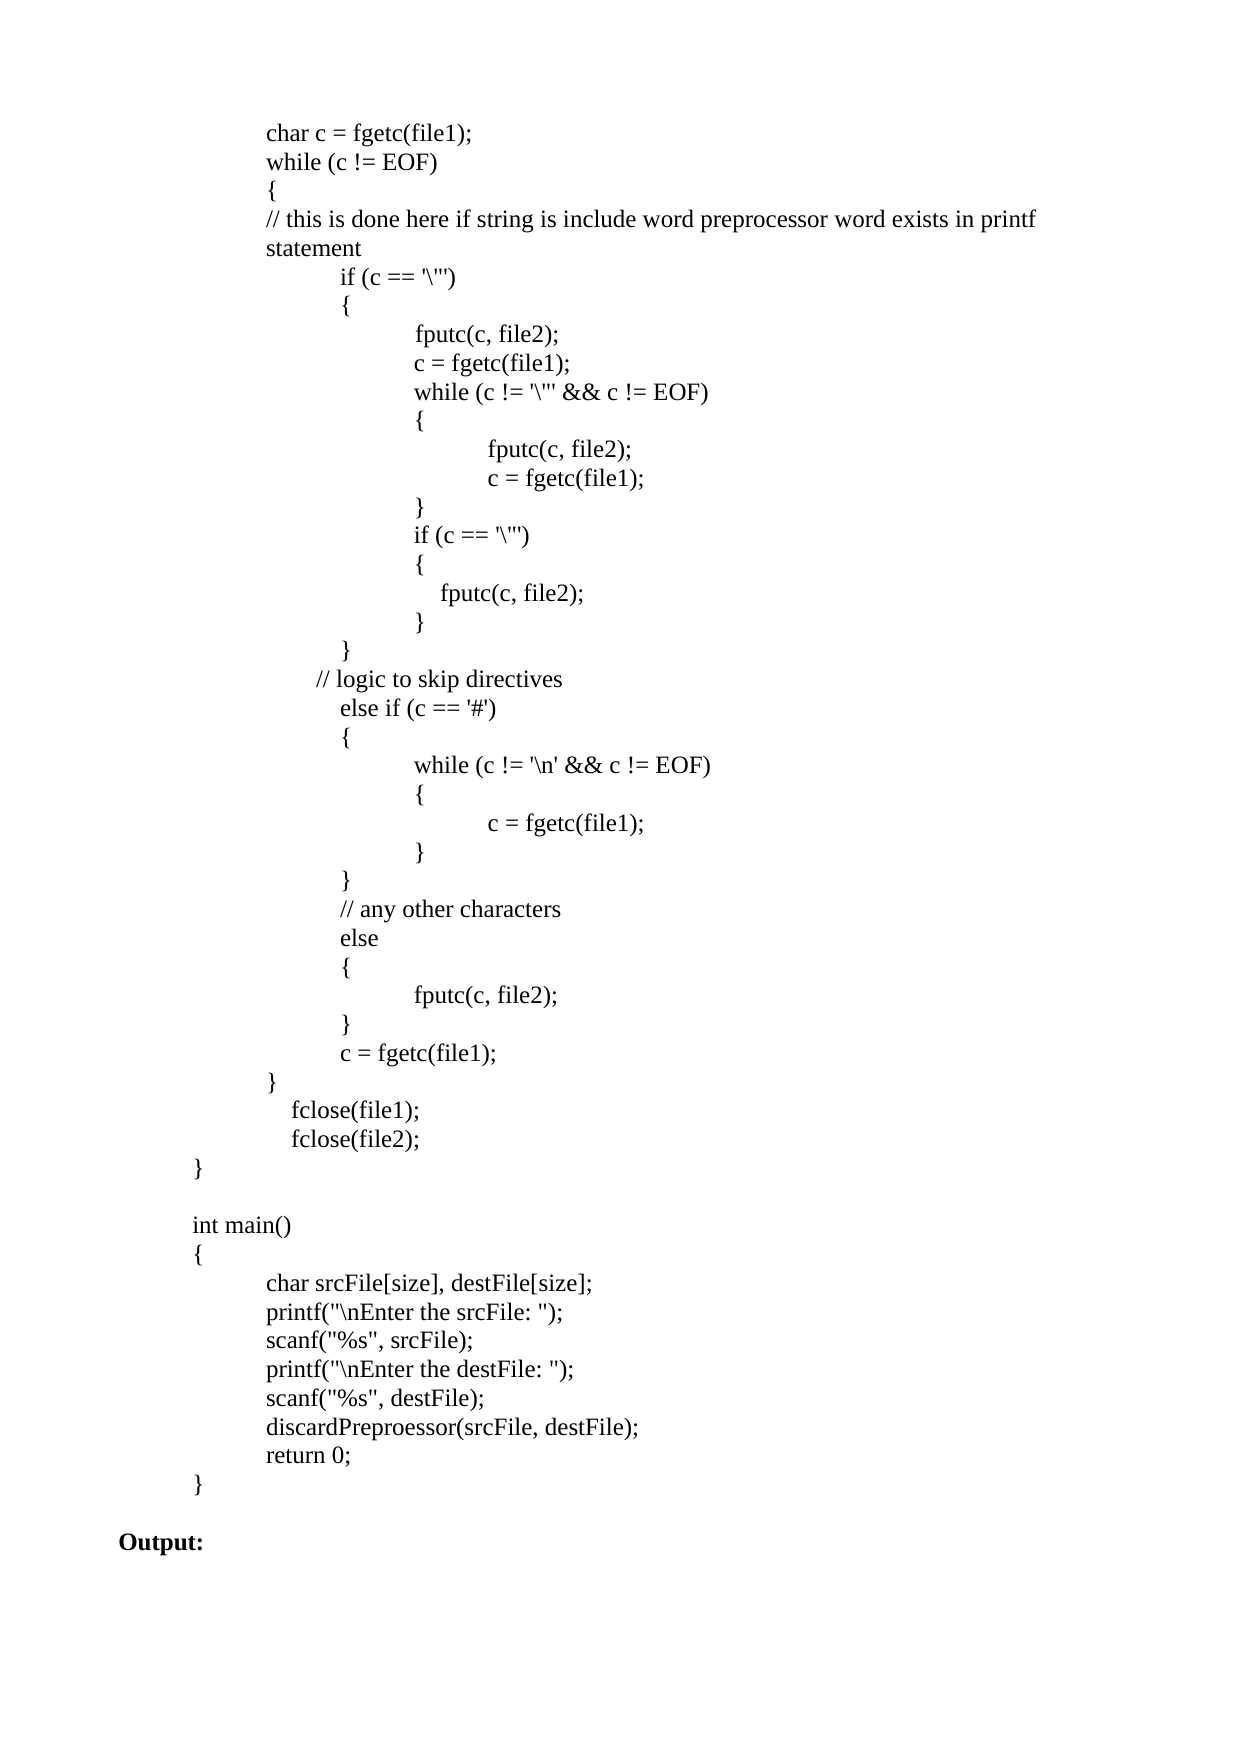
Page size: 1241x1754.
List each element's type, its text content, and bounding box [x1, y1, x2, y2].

text fputc(c, file2); [118, 319, 1122, 348]
text } [118, 1153, 1122, 1182]
text else if (c == '#') [118, 693, 1122, 722]
text } [118, 837, 1122, 866]
text while (c != EOF) [118, 147, 1122, 176]
text { [118, 176, 1122, 204]
text } [118, 492, 1122, 521]
text // this is done here if string is include word preprocessor word exists in printf [118, 204, 1122, 233]
text c = fgetc(file1); [118, 808, 1122, 837]
text c = fgetc(file1); [118, 463, 1122, 492]
text fputc(c, file2); [118, 434, 1122, 463]
text int main() [118, 1211, 1122, 1239]
text // any other characters [118, 894, 1122, 923]
text while (c != '\"' && c != EOF) [118, 377, 1122, 406]
text char c = fgetc(file1); [118, 118, 1122, 147]
text statement [118, 233, 1122, 262]
text fputc(c, file2); [118, 578, 1122, 607]
text { [118, 291, 1122, 319]
text fclose(file1); [118, 1096, 1122, 1124]
text fclose(file2); [118, 1124, 1122, 1153]
text printf("\nEnter the destFile: "); [118, 1354, 1122, 1383]
text if (c == '\"') [118, 521, 1122, 549]
text } [118, 636, 1122, 664]
text { [118, 549, 1122, 578]
text scanf("%s", destFile); [118, 1383, 1122, 1412]
text { [118, 1239, 1122, 1268]
text discardPreproessor(srcFile, destFile); [118, 1412, 1122, 1441]
text Output: [118, 1527, 1122, 1556]
text } [118, 1469, 1122, 1498]
text if (c == '\"') [118, 262, 1122, 291]
text { [118, 952, 1122, 981]
text { [118, 779, 1122, 808]
text } [118, 1067, 1122, 1096]
text // logic to skip directives [118, 664, 1122, 693]
text { [118, 722, 1122, 751]
text c = fgetc(file1); [118, 1038, 1122, 1067]
text while (c != '\n' && c != EOF) [118, 751, 1122, 779]
text char srcFile[size], destFile[size]; [118, 1268, 1122, 1297]
text } [118, 866, 1122, 894]
text } [118, 607, 1122, 636]
text return 0; [118, 1441, 1122, 1469]
text else [118, 923, 1122, 952]
text { [118, 406, 1122, 434]
text scanf("%s", srcFile); [118, 1326, 1122, 1354]
text fputc(c, file2); [118, 981, 1122, 1009]
text } [118, 1009, 1122, 1038]
text printf("\nEnter the srcFile: "); [118, 1297, 1122, 1326]
text c = fgetc(file1); [118, 348, 1122, 377]
